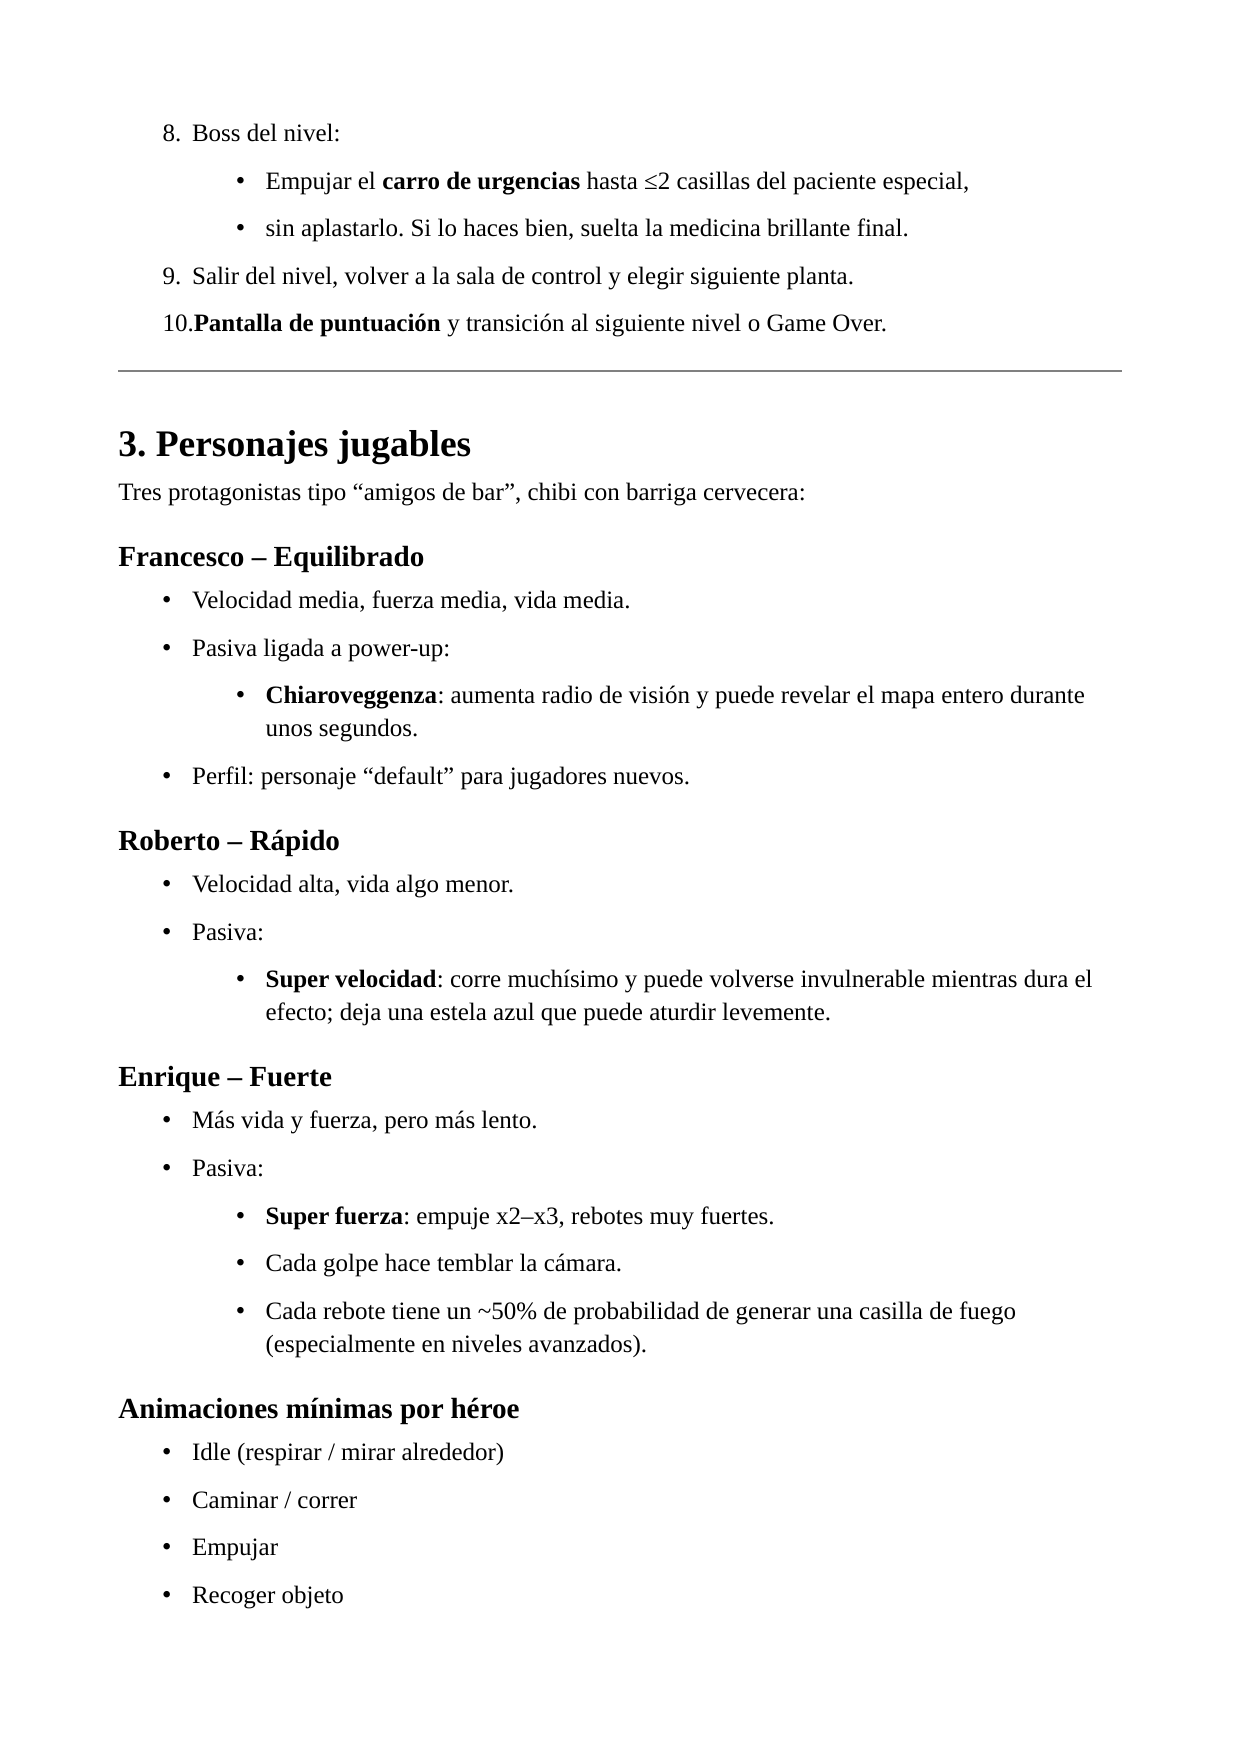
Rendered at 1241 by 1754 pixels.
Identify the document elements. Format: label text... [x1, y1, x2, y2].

list Boss del nivel: [162, 118, 1122, 147]
list Cada golpe hace temblar la cámara. [236, 1248, 1122, 1277]
list Pantalla de puntuación y transición al siguiente nivel o Game Over. [162, 308, 1122, 337]
subtitle 3. Personajes jugables [118, 421, 1122, 464]
subtitle Animaciones mínimas por héroe [118, 1391, 1122, 1425]
list Velocidad media, fuerza media, vida media. [162, 585, 1122, 614]
list Pasiva: [162, 1153, 1122, 1182]
list Super fuerza: empuje x2–x3, rebotes muy fuertes. [236, 1201, 1122, 1229]
list Empujar [162, 1532, 1122, 1561]
list Pasiva: [162, 917, 1122, 946]
text Tres protagonistas tipo “amigos de bar”, chibi con barriga cervecera: [118, 477, 1122, 506]
list Cada rebote tiene un ~50% de probabilidad de generar una casilla de fuego (especialmente en niveles avanzados). [236, 1296, 1122, 1358]
list Empujar el carro de urgencias hasta ≤2 casillas del paciente especial, [236, 166, 1122, 194]
list Idle (respirar / mirar alrededor) [162, 1437, 1122, 1466]
list Recoger objeto [162, 1580, 1122, 1609]
list Caminar / correr [162, 1485, 1122, 1514]
subtitle Francesco – Equilibrado [118, 539, 1122, 573]
list Salir del nivel, volver a la sala de control y elegir siguiente planta. [162, 261, 1122, 290]
list Pasiva ligada a power-up: [162, 633, 1122, 661]
list Velocidad alta, vida algo menor. [162, 869, 1122, 898]
list Super velocidad: corre muchísimo y puede volverse invulnerable mientras dura el efecto; deja una estela azul que puede aturdir levemente. [236, 964, 1122, 1026]
subtitle Enrique – Fuerte [118, 1059, 1122, 1093]
list Chiaroveggenza: aumenta radio de visión y puede revelar el mapa entero durante unos segundos. [236, 680, 1122, 742]
list sin aplastarlo. Si lo haces bien, suelta la medicina brillante final. [236, 213, 1122, 242]
subtitle Roberto – Rápido [118, 823, 1122, 857]
list Perfil: personaje “default” para jugadores nuevos. [162, 761, 1122, 790]
list Más vida y fuerza, pero más lento. [162, 1106, 1122, 1134]
